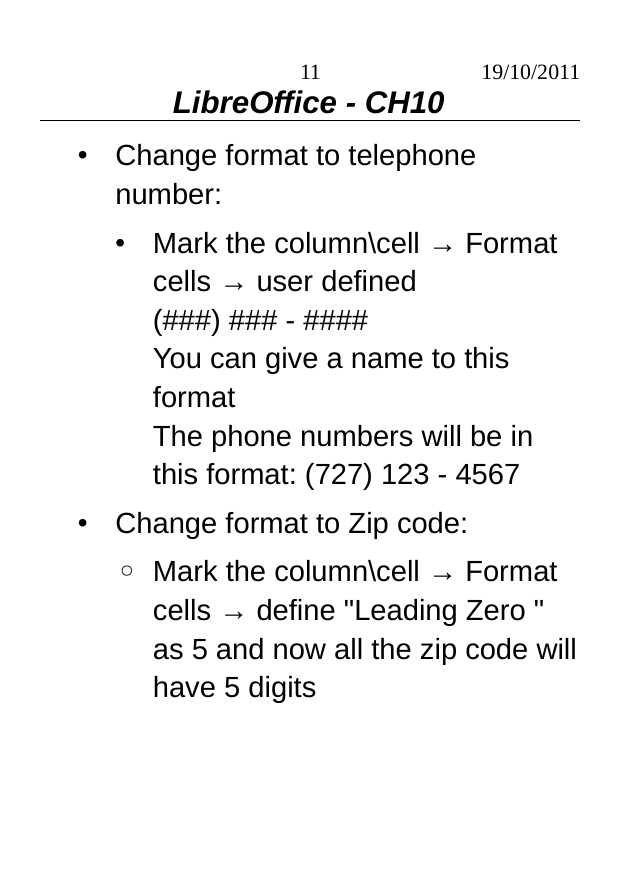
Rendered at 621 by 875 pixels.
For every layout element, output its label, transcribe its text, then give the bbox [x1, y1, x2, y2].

subtitle LibreOffice - CH10 [40, 84, 580, 120]
list Mark the column\cell → Format cells → user defined (###) ### - #### You can give a name to this format The phone numbers will be in this format: (727) 123 - 4567 [115, 226, 580, 491]
list Mark the column\cell → Format cells → define "Leading Zero " as 5 and now all the zip code will have 5 digits [115, 554, 580, 704]
list Change format to Zip code: [78, 506, 580, 539]
list Change format to telephone number: [78, 138, 580, 211]
